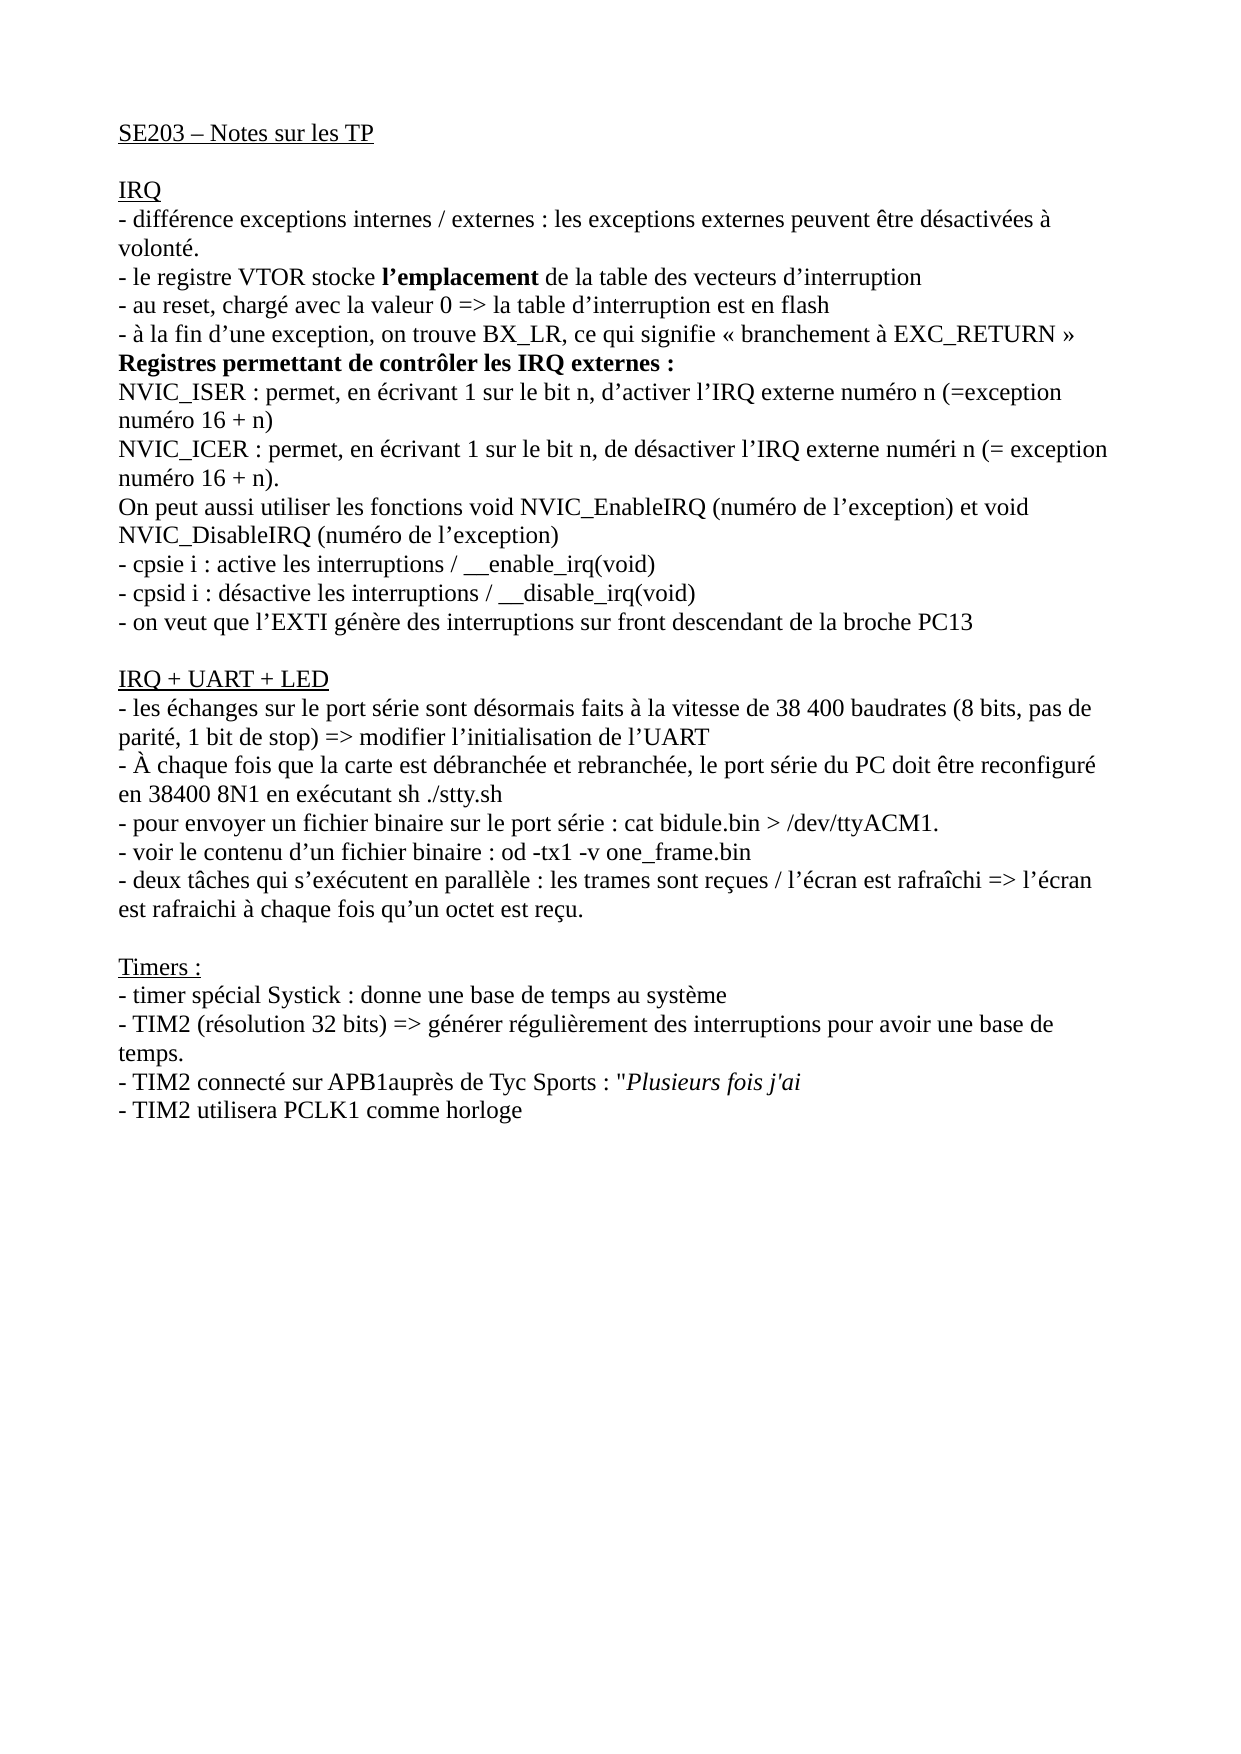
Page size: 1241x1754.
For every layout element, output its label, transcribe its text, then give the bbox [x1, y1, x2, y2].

text On peut aussi utiliser les fonctions void NVIC_EnableIRQ (numéro de l’exception) et void NVIC_DisableIRQ (numéro de l’exception) [118, 492, 1122, 549]
text IRQ [118, 176, 1122, 204]
text Timers : [118, 952, 1122, 981]
text - le registre VTOR stocke l’emplacement de la table des vecteurs d’interruption [118, 262, 1122, 291]
text - À chaque fois que la carte est débranchée et rebranchée, le port série du PC doit être reconfiguré en 38400 8N1 en exécutant sh ./stty.sh [118, 751, 1122, 808]
text NVIC_ICER : permet, en écrivant 1 sur le bit n, de désactiver l’IRQ externe numéri n (= exception numéro 16 + n). [118, 434, 1122, 492]
text - à la fin d’une exception, on trouve BX_LR, ce qui signifie « branchement à EXC_RETURN » [118, 319, 1122, 348]
text - timer spécial Systick : donne une base de temps au système [118, 981, 1122, 1009]
text NVIC_ISER : permet, en écrivant 1 sur le bit n, d’activer l’IRQ externe numéro n (=exception numéro 16 + n) [118, 377, 1122, 434]
text - on veut que l’EXTI génère des interruptions sur front descendant de la broche PC13 [118, 607, 1122, 636]
text SE203 – Notes sur les TP [118, 118, 1122, 147]
text - cpsid i : désactive les interruptions / __disable_irq(void) [118, 578, 1122, 607]
text - deux tâches qui s’exécutent en parallèle : les trames sont reçues / l’écran est rafraîchi => l’écran est rafraichi à chaque fois qu’un octet est reçu. [118, 866, 1122, 923]
text - pour envoyer un fichier binaire sur le port série : cat bidule.bin > /dev/ttyACM1. [118, 808, 1122, 837]
text Registres permettant de contrôler les IRQ externes : [118, 348, 1122, 377]
text IRQ + UART + LED [118, 664, 1122, 693]
text - au reset, chargé avec la valeur 0 => la table d’interruption est en flash [118, 291, 1122, 319]
text - les échanges sur le port série sont désormais faits à la vitesse de 38 400 baudrates (8 bits, pas de parité, 1 bit de stop) => modifier l’initialisation de l’UART [118, 693, 1122, 751]
text - TIM2 utilisera PCLK1 comme horloge [118, 1096, 1122, 1124]
text - TIM2 (résolution 32 bits) => générer régulièrement des interruptions pour avoir une base de temps. [118, 1009, 1122, 1067]
text - cpsie i : active les interruptions / __enable_irq(void) [118, 549, 1122, 578]
text - voir le contenu d’un fichier binaire : od -tx1 -v one_frame.bin [118, 837, 1122, 866]
text - TIM2 connecté sur APB1auprès de Tyc Sports : "Plusieurs fois j'ai [118, 1067, 1122, 1096]
text - différence exceptions internes / externes : les exceptions externes peuvent être désactivées à volonté. [118, 204, 1122, 262]
